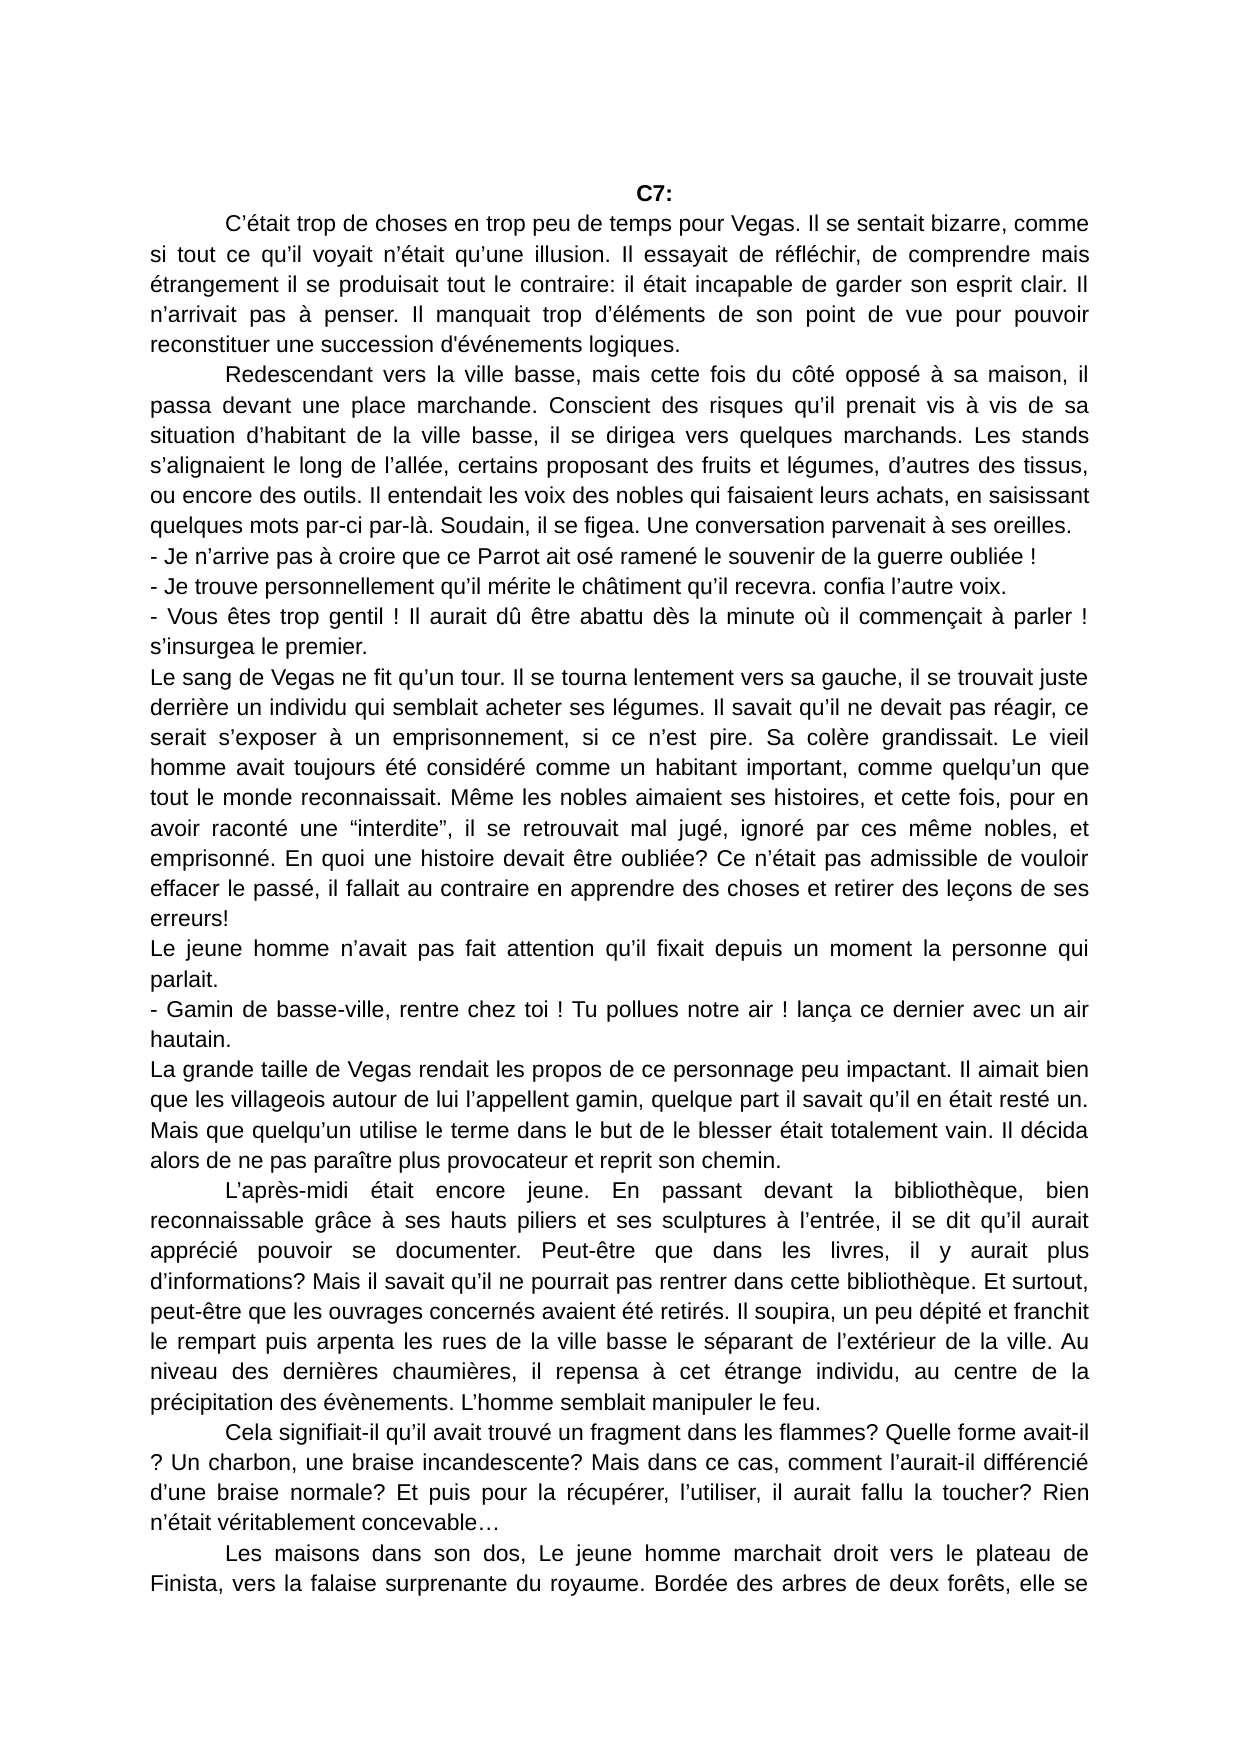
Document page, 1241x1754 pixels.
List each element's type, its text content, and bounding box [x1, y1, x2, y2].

text Le sang de Vegas ne fit qu’un tour. Il se tourna lentement vers sa gauche, il se trouvait juste derrière un individu qui semblait acheter ses légumes. Il savait qu’il ne devait pas réagir, ce serait s’exposer à un emprisonnement, si ce n’est pire. Sa colère grandissait. Le vieil homme avait toujours été considéré comme un habitant important, comme quelqu’un que tout le monde reconnaissait. Même les nobles aimaient ses histoires, et cette fois, pour en avoir raconté une “interdite”, il se retrouvait mal jugé, ignoré par ces même nobles, et emprisonné. En quoi une histoire devait être oubliée? Ce n’était pas admissible de vouloir effacer le passé, il fallait au contraire en apprendre des choses et retirer des leçons de ses erreurs! [150, 663, 1090, 932]
text C7: [150, 180, 1090, 207]
text Le jeune homme n’avait pas fait attention qu’il fixait depuis un moment la personne qui parlait. [150, 935, 1090, 992]
text L’après-midi était encore jeune. En passant devant la bibliothèque, bien reconnaissable grâce à ses hauts piliers et ses sculptures à l’entrée, il se dit qu’il aurait apprécié pouvoir se documenter. Peut-être que dans les livres, il y aurait plus d’informations? Mais il savait qu’il ne pourrait pas rentrer dans cette bibliothèque. Et surtout, peut-être que les ouvrages concernés avaient été retirés. Il soupira, un peu dépité et franchit le rempart puis arpenta les rues de la ville basse le séparant de l’extérieur de la ville. Au niveau des dernières chaumières, il repensa à cet étrange individu, au centre de la précipitation des évènements. L’homme semblait manipuler le feu. [150, 1177, 1090, 1415]
text - Gamin de basse-ville, rentre chez toi ! Tu pollues notre air ! lança ce dernier avec un air hautain. [150, 996, 1090, 1052]
text Les maisons dans son dos, Le jeune homme marchait droit vers le plateau de Finista, vers la falaise surprenante du royaume. Bordée des arbres de deux forêts, elle se [150, 1539, 1090, 1596]
text Redescendant vers la ville basse, mais cette fois du côté opposé à sa maison, il passa devant une place marchande. Conscient des risques qu’il prenait vis à vis de sa situation d’habitant de la ville basse, il se dirigea vers quelques marchands. Les stands s’alignaient le long de l’allée, certains proposant des fruits et légumes, d’autres des tissus, ou encore des outils. Il entendait les voix des nobles qui faisaient leurs achats, en saisissant quelques mots par-ci par-là. Soudain, il se figea. Une conversation parvenait à ses oreilles. [150, 361, 1090, 539]
text C’était trop de choses en trop peu de temps pour Vegas. Il se sentait bizarre, comme si tout ce qu’il voyait n’était qu’une illusion. Il essayait de réfléchir, de comprendre mais étrangement il se produisait tout le contraire: il était incapable de garder son esprit clair. Il n’arrivait pas à penser. Il manquait trop d’éléments de son point de vue pour pouvoir reconstituer une succession d'événements logiques. [150, 210, 1090, 358]
text Cela signifiait-il qu’il avait trouvé un fragment dans les flammes? Quelle forme avait-il ? Un charbon, une braise incandescente? Mais dans ce cas, comment l’aurait-il différencié d’une braise normale? Et puis pour la récupérer, l’utiliser, il aurait fallu la toucher? Rien n’était véritablement concevable… [150, 1419, 1090, 1536]
text - Vous êtes trop gentil ! Il aurait dû être abattu dès la minute où il commençait à parler ! s’insurgea le premier. [150, 603, 1090, 660]
text La grande taille de Vegas rendait les propos de ce personnage peu impactant. Il aimait bien que les villageois autour de lui l’appellent gamin, quelque part il savait qu’il en était resté un. Mais que quelqu’un utilise le terme dans le but de le blesser était totalement vain. Il décida alors de ne pas paraître plus provocateur et reprit son chemin. [150, 1056, 1090, 1173]
text - Je n’arrive pas à croire que ce Parrot ait osé ramené le souvenir de la guerre oubliée ! [150, 543, 1090, 569]
text - Je trouve personnellement qu’il mérite le châtiment qu’il recevra. confia l’autre voix. [150, 573, 1090, 599]
